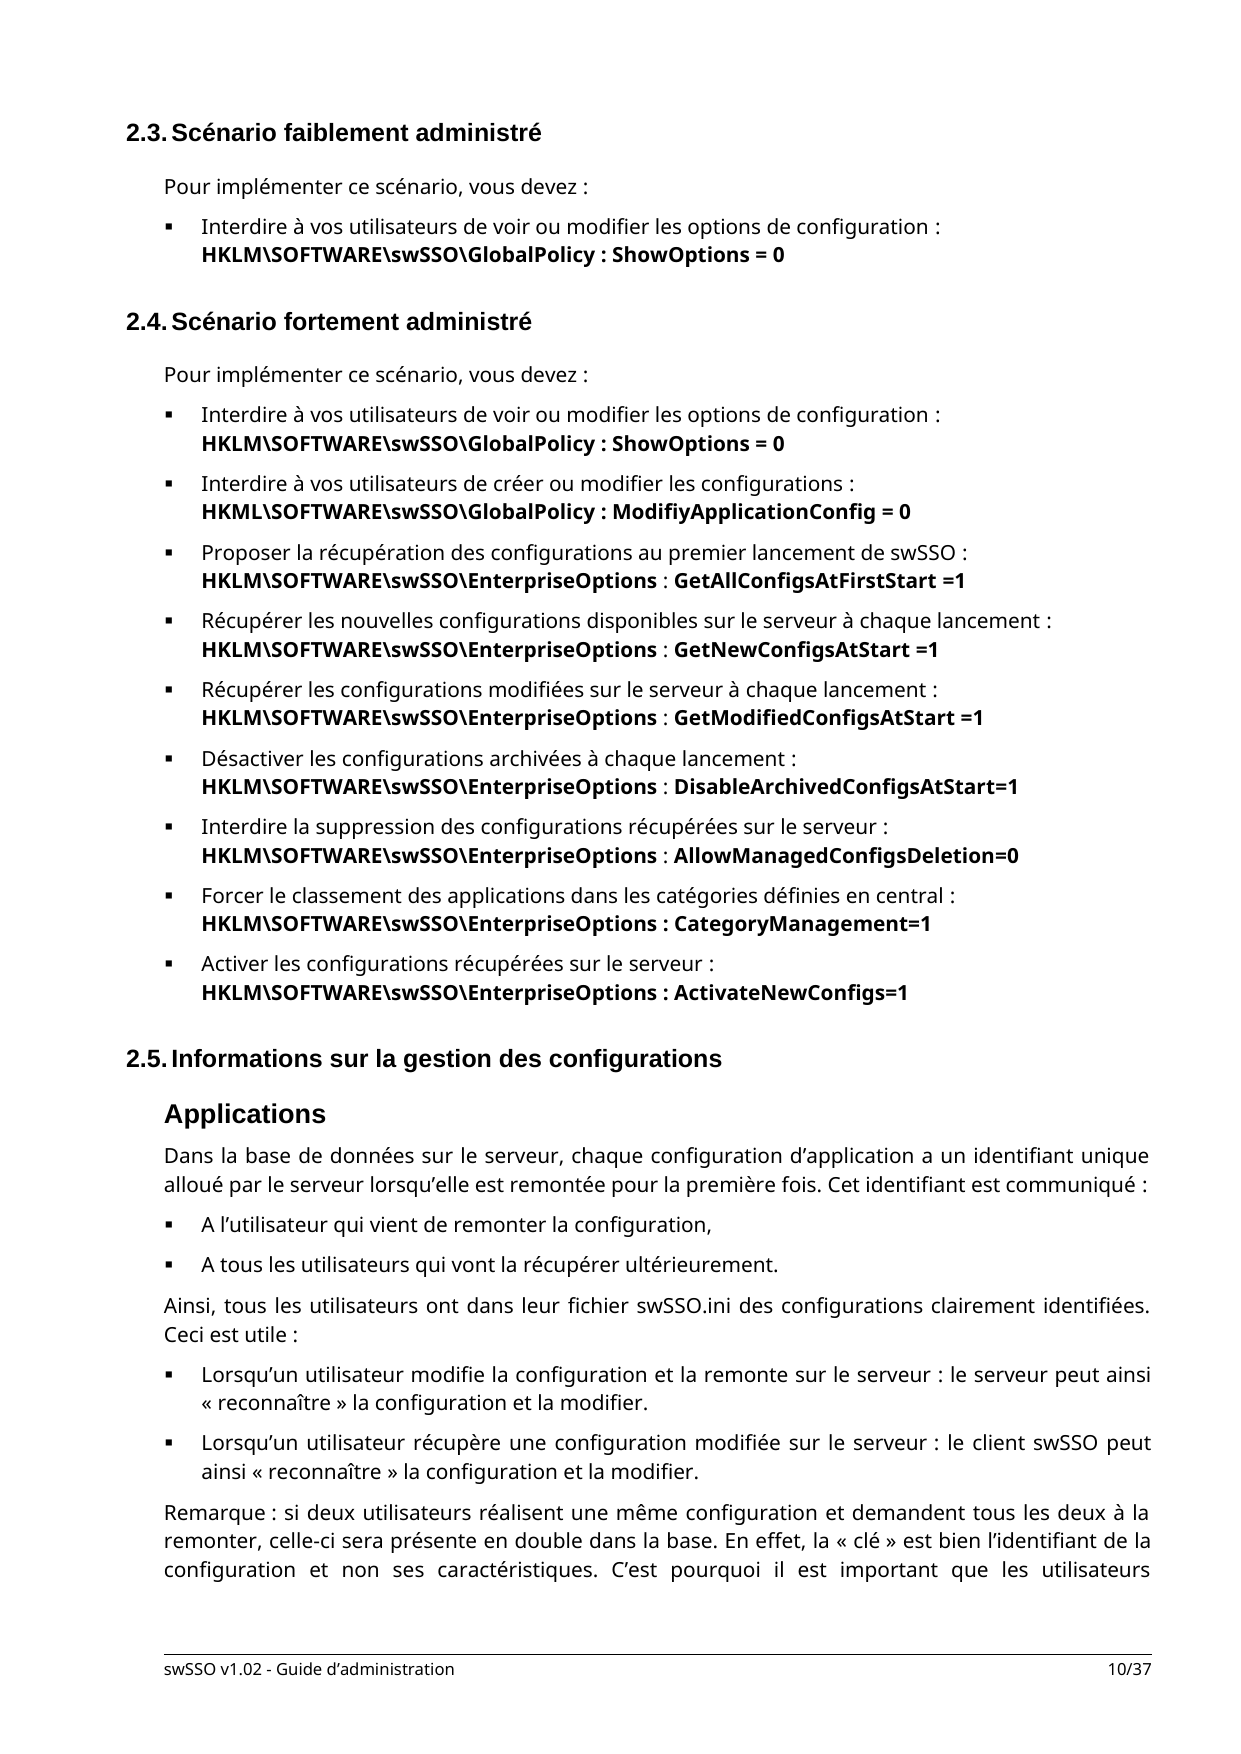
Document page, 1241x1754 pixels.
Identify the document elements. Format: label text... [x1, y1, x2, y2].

list Récupérer les nouvelles configurations disponibles sur le serveur à chaque lancement : [164, 606, 1152, 635]
text HKLM\SOFTWARE\swSSO\EnterpriseOptions : DisableArchivedConfigsAtStart=1 [201, 772, 1152, 801]
text Pour implémenter ce scénario, vous devez : [164, 360, 1152, 389]
list Activer les configurations récupérées sur le serveur : [164, 949, 1152, 978]
text HKLM\SOFTWARE\swSSO\EnterpriseOptions : GetModifiedConfigsAtStart =1 [201, 703, 1152, 732]
subtitle Scénario faiblement administré [126, 118, 1152, 147]
list Lorsqu’un utilisateur récupère une configuration modifiée sur le serveur : le client swSSO peut ainsi « reconnaître » la configuration et la modifier. [164, 1428, 1152, 1485]
list Lorsqu’un utilisateur modifie la configuration et la remonte sur le serveur : le serveur peut ainsi « reconnaître » la configuration et la modifier. [164, 1360, 1152, 1417]
text Remarque : si deux utilisateurs réalisent une même configuration et demandent tous les deux à la remonter, celle-ci sera présente en double dans la base. En effet, la « clé » est bien l’identifiant de la configuration et non ses caractéristiques. C’est pourquoi il est important que les utilisateurs [164, 1498, 1152, 1583]
text Dans la base de données sur le serveur, chaque configuration d’application a un identifiant unique alloué par le serveur lorsqu’elle est remontée pour la première fois. Cet identifiant est communiqué : [164, 1141, 1152, 1198]
list Interdire à vos utilisateurs de voir ou modifier les options de configuration : [164, 400, 1152, 429]
text HKLM\SOFTWARE\swSSO\EnterpriseOptions : GetAllConfigsAtFirstStart =1 [201, 566, 1152, 594]
text HKML\SOFTWARE\swSSO\GlobalPolicy : ModifiyApplicationConfig = 0 [201, 497, 1152, 526]
text HKLM\SOFTWARE\swSSO\GlobalPolicy : ShowOptions = 0 [201, 241, 1152, 269]
text HKLM\SOFTWARE\swSSO\EnterpriseOptions : ActivateNewConfigs=1 [201, 978, 1152, 1006]
text Pour implémenter ce scénario, vous devez : [164, 172, 1152, 200]
list A l’utilisateur qui vient de remonter la configuration, [164, 1210, 1152, 1238]
text HKLM\SOFTWARE\swSSO\GlobalPolicy : ShowOptions = 0 [201, 429, 1152, 457]
subtitle Applications [164, 1098, 1152, 1129]
list Forcer le classement des applications dans les catégories définies en central : [164, 881, 1152, 909]
text HKLM\SOFTWARE\swSSO\EnterpriseOptions : CategoryManagement=1 [201, 909, 1152, 938]
text HKLM\SOFTWARE\swSSO\EnterpriseOptions : GetNewConfigsAtStart =1 [201, 635, 1152, 663]
subtitle Scénario fortement administré [126, 306, 1152, 335]
list Interdire à vos utilisateurs de voir ou modifier les options de configuration : [164, 212, 1152, 241]
list Désactiver les configurations archivées à chaque lancement : [164, 744, 1152, 772]
text HKLM\SOFTWARE\swSSO\EnterpriseOptions : AllowManagedConfigsDeletion=0 [201, 841, 1152, 869]
list A tous les utilisateurs qui vont la récupérer ultérieurement. [164, 1250, 1152, 1279]
list Proposer la récupération des configurations au premier lancement de swSSO : [164, 538, 1152, 566]
list Interdire la suppression des configurations récupérées sur le serveur : [164, 812, 1152, 841]
subtitle Informations sur la gestion des configurations [126, 1044, 1152, 1073]
text Ainsi, tous les utilisateurs ont dans leur fichier swSSO.ini des configurations clairement identifiées. Ceci est utile : [164, 1291, 1152, 1348]
list Interdire à vos utilisateurs de créer ou modifier les configurations : [164, 469, 1152, 497]
list Récupérer les configurations modifiées sur le serveur à chaque lancement : [164, 675, 1152, 703]
